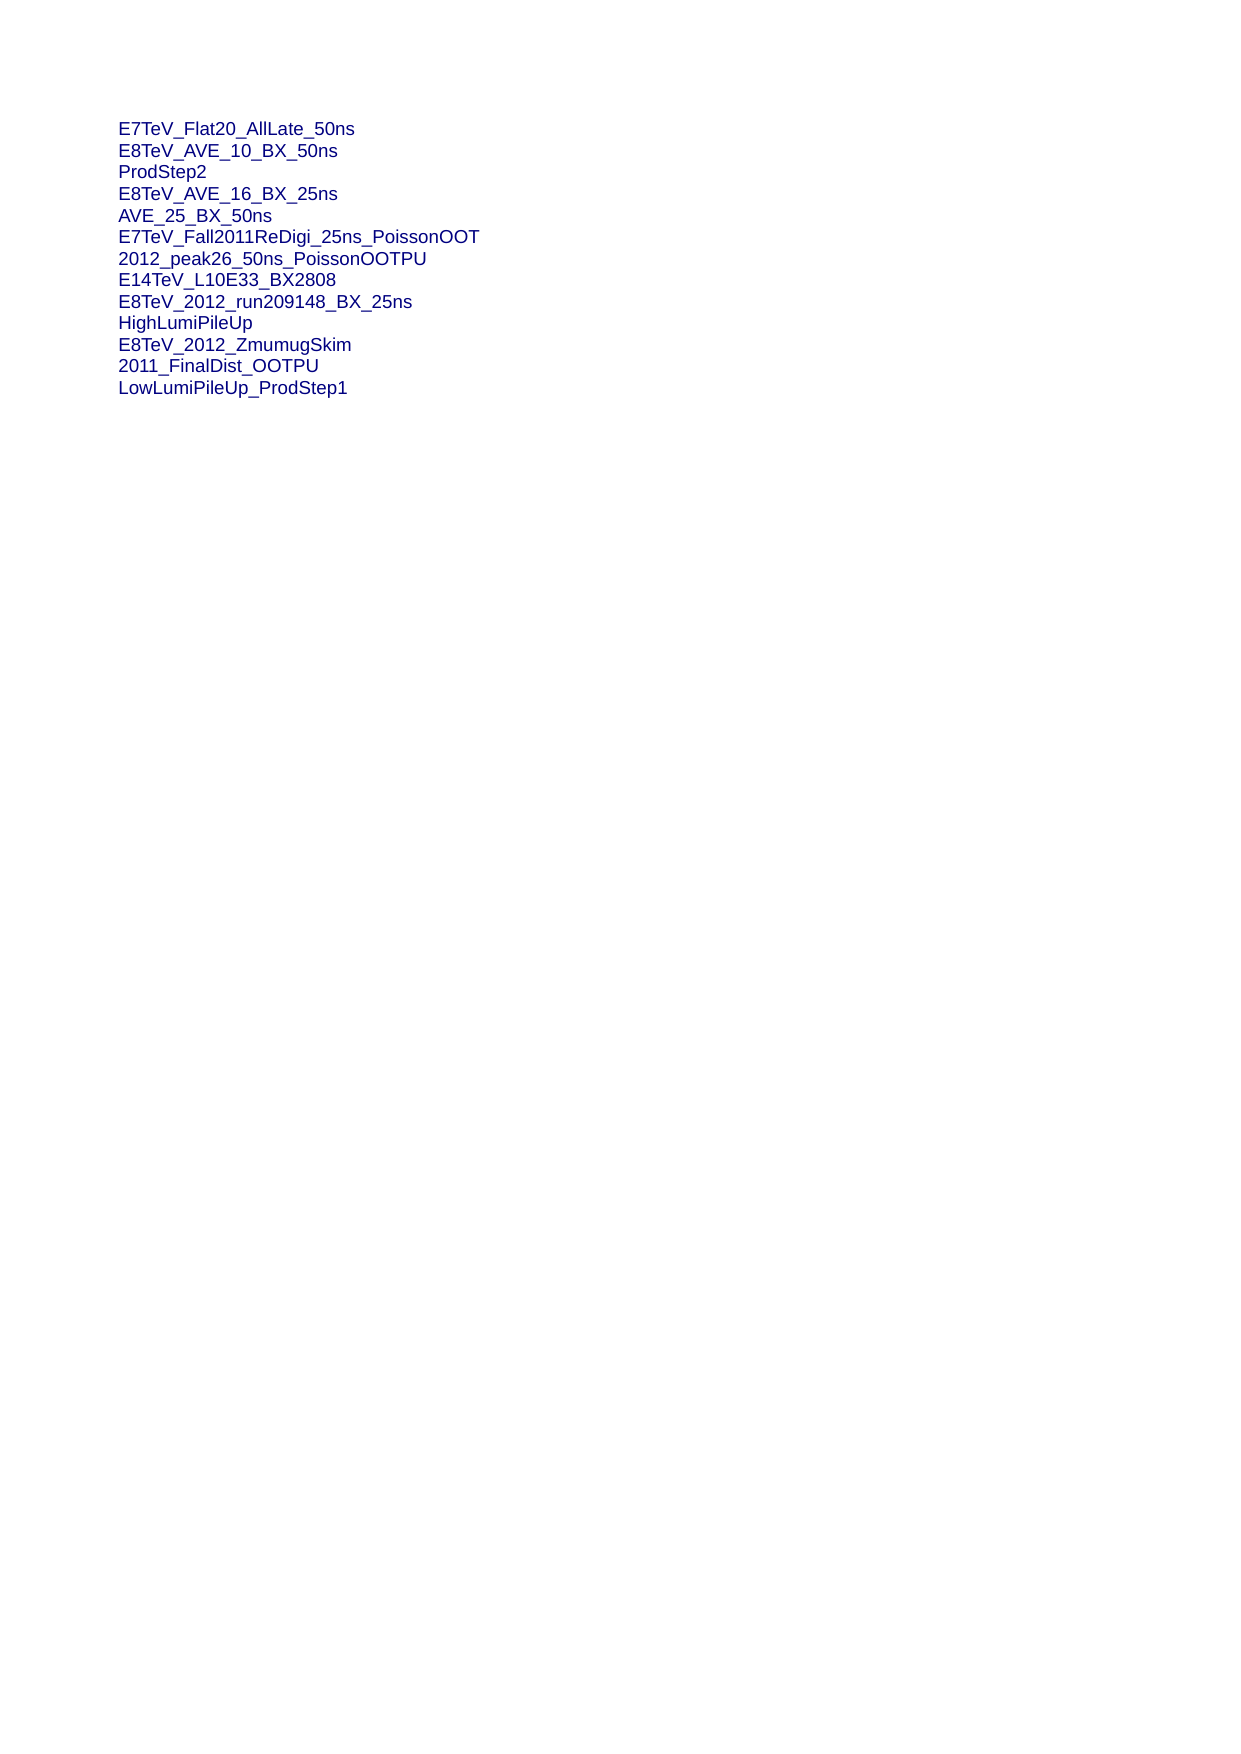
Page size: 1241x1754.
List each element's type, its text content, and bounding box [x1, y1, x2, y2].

text E8TeV_2012_run209148_BX_25ns [118, 291, 1122, 312]
text E7TeV_Fall2011ReDigi_25ns_PoissonOOT [118, 226, 1122, 247]
text E8TeV_AVE_16_BX_25ns [118, 183, 1122, 204]
text LowLumiPileUp_ProdStep1 [118, 377, 1122, 398]
text E8TeV_AVE_10_BX_50ns [118, 140, 1122, 161]
text HighLumiPileUp [118, 312, 1122, 334]
text 2011_FinalDist_OOTPU [118, 355, 1122, 377]
text ProdStep2 [118, 161, 1122, 183]
text E7TeV_Flat20_AllLate_50ns [118, 118, 1122, 140]
text E8TeV_2012_ZmumugSkim [118, 334, 1122, 355]
text AVE_25_BX_50ns [118, 204, 1122, 226]
text E14TeV_L10E33_BX2808 [118, 269, 1122, 291]
text 2012_peak26_50ns_PoissonOOTPU [118, 247, 1122, 269]
